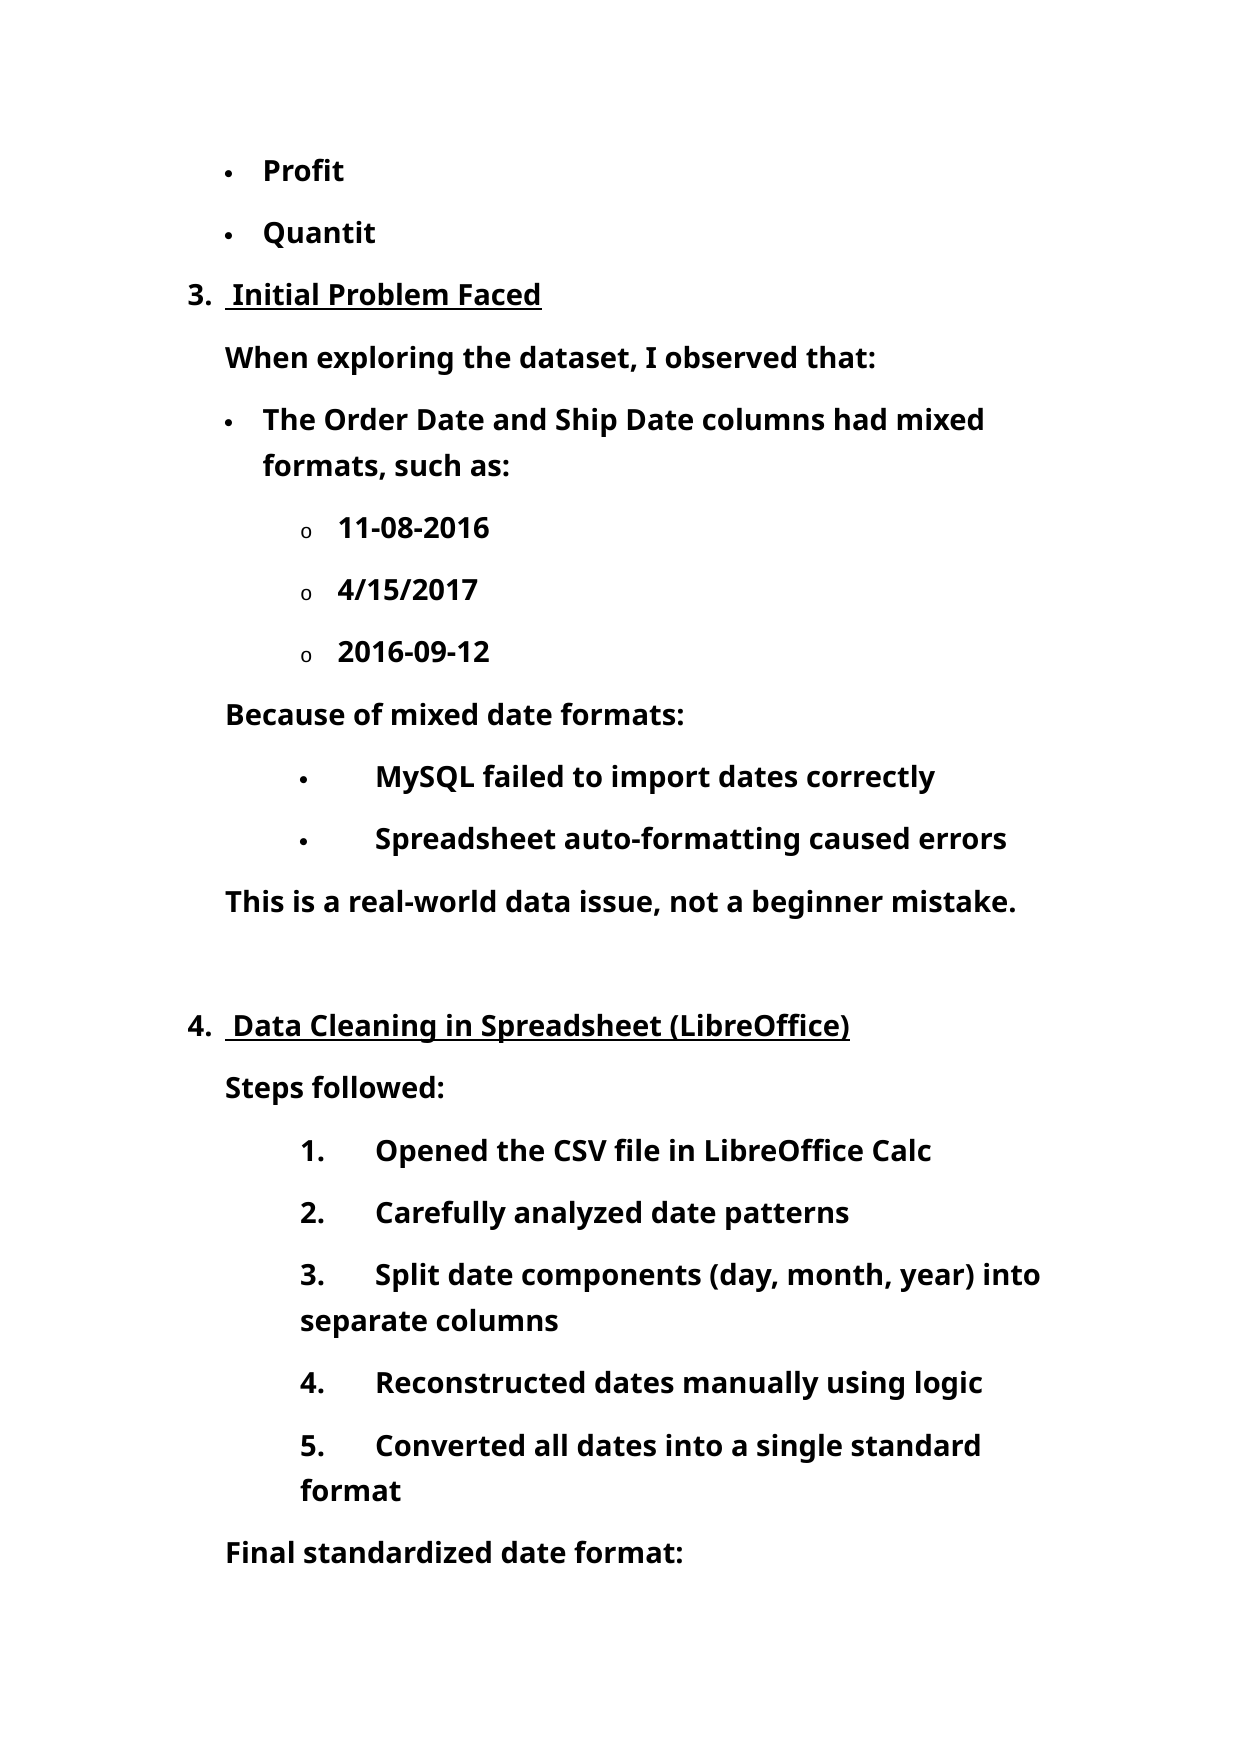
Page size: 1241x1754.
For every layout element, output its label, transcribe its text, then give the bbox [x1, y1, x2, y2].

list Spreadsheet auto-formatting caused errors [300, 818, 1090, 858]
text Because of mixed date formats: [225, 694, 1090, 734]
list Converted all dates into a single standard format [300, 1425, 1090, 1510]
list Carefully analyzed date patterns [300, 1192, 1090, 1232]
list MySQL failed to import dates correctly [300, 756, 1090, 796]
text Final standardized date format: [225, 1533, 1090, 1572]
list Data Cleaning in Spreadsheet (LibreOffice) [187, 1005, 1090, 1045]
list Split date components (day, month, year) into separate columns [300, 1254, 1090, 1340]
text Steps followed: [225, 1068, 1090, 1107]
list Initial Problem Faced [187, 274, 1090, 314]
list Opened the CSV file in LibreOffice Calc [300, 1130, 1090, 1170]
text This is a real-world data issue, not a beginner mistake. [225, 881, 1090, 921]
text When exploring the dataset, I observed that: [150, 337, 1090, 377]
list 2016-09-12 [300, 632, 1090, 671]
list Reconstructed dates manually using logic [300, 1362, 1090, 1402]
list 11-08-2016 [300, 507, 1090, 547]
list 4/15/2017 [300, 569, 1090, 609]
list The Order Date and Ship Date columns had mixed formats, such as: [225, 399, 1090, 484]
list Profit [225, 150, 1090, 190]
list Quantit [225, 212, 1090, 252]
